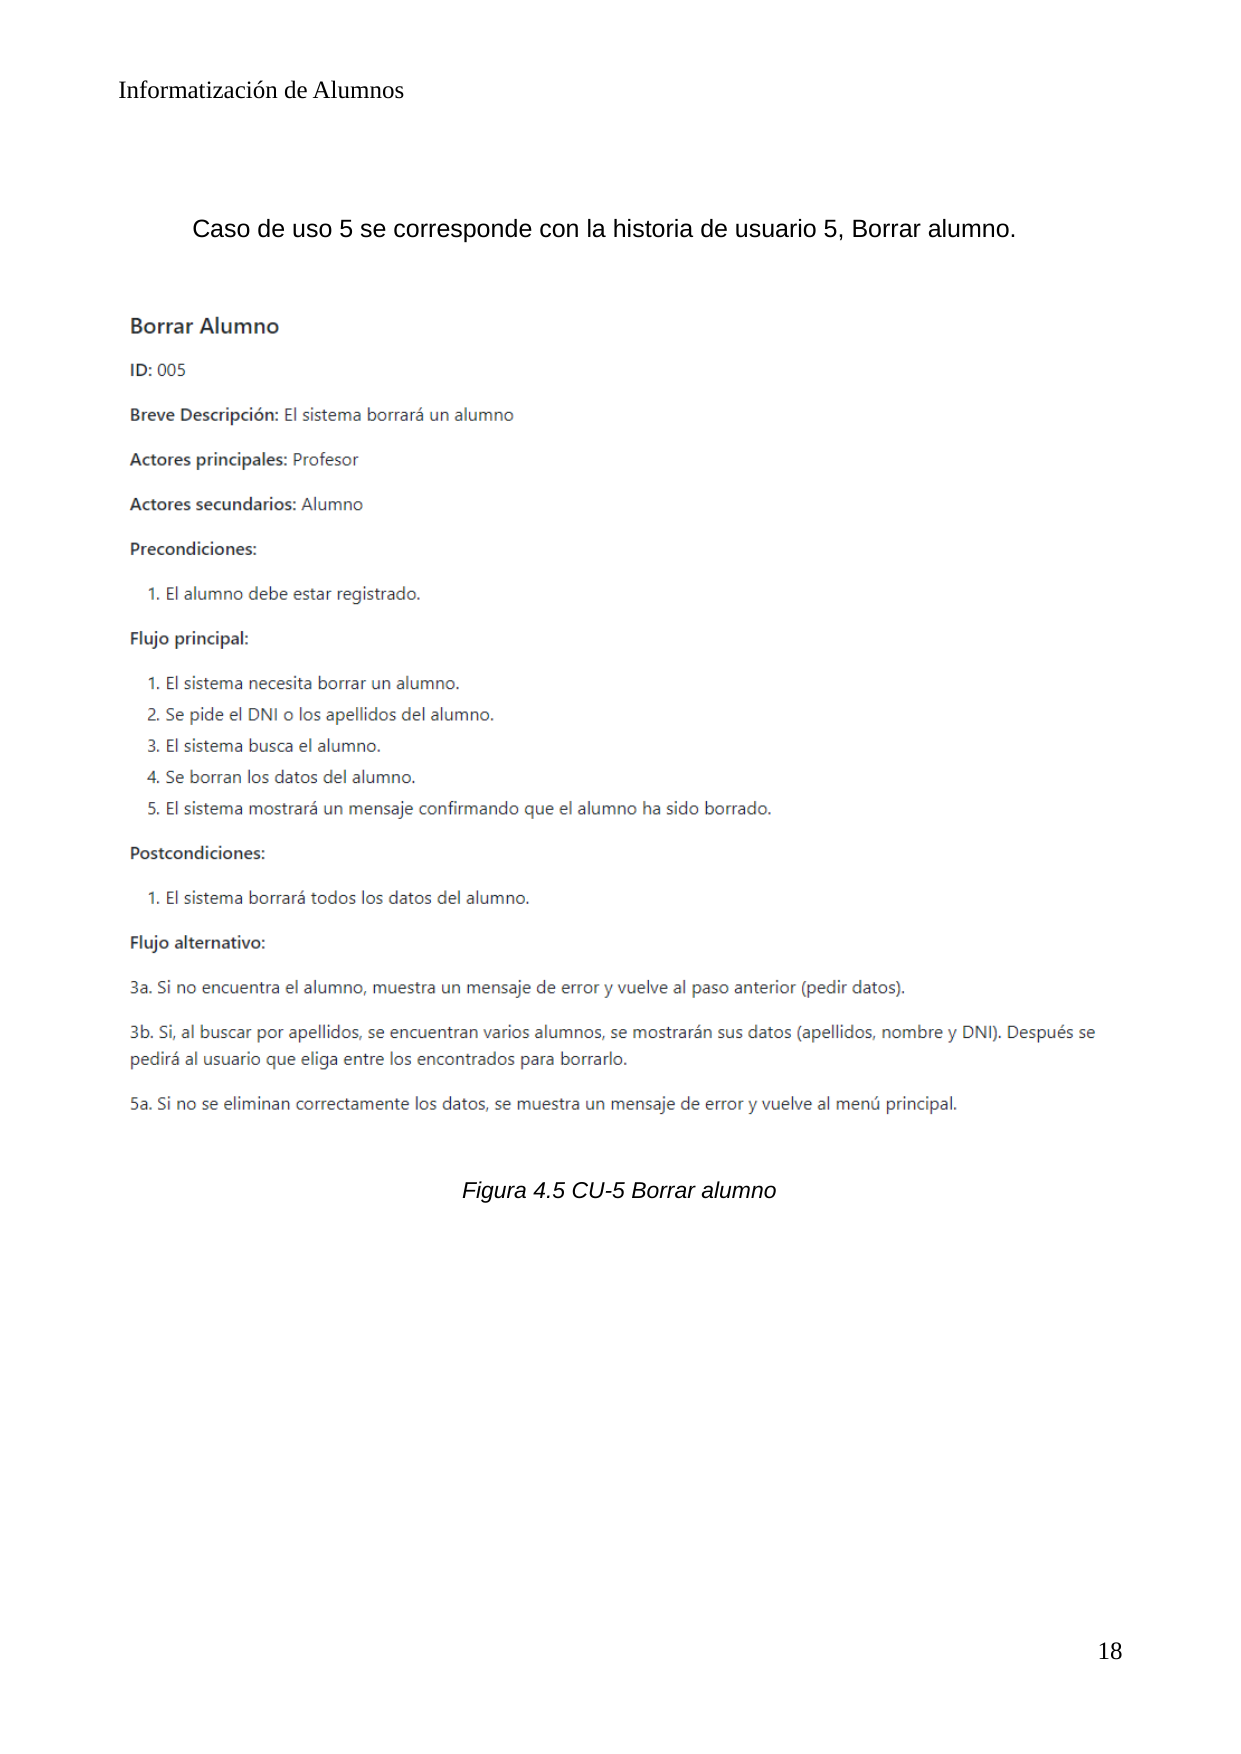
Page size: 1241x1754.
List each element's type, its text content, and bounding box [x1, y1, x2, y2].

text Figura 4.5 CU-5 Borrar alumno [118, 1177, 1122, 1203]
text Caso de uso 5 se corresponde con la historia de usuario 5, Borrar alumno. [118, 214, 1122, 243]
